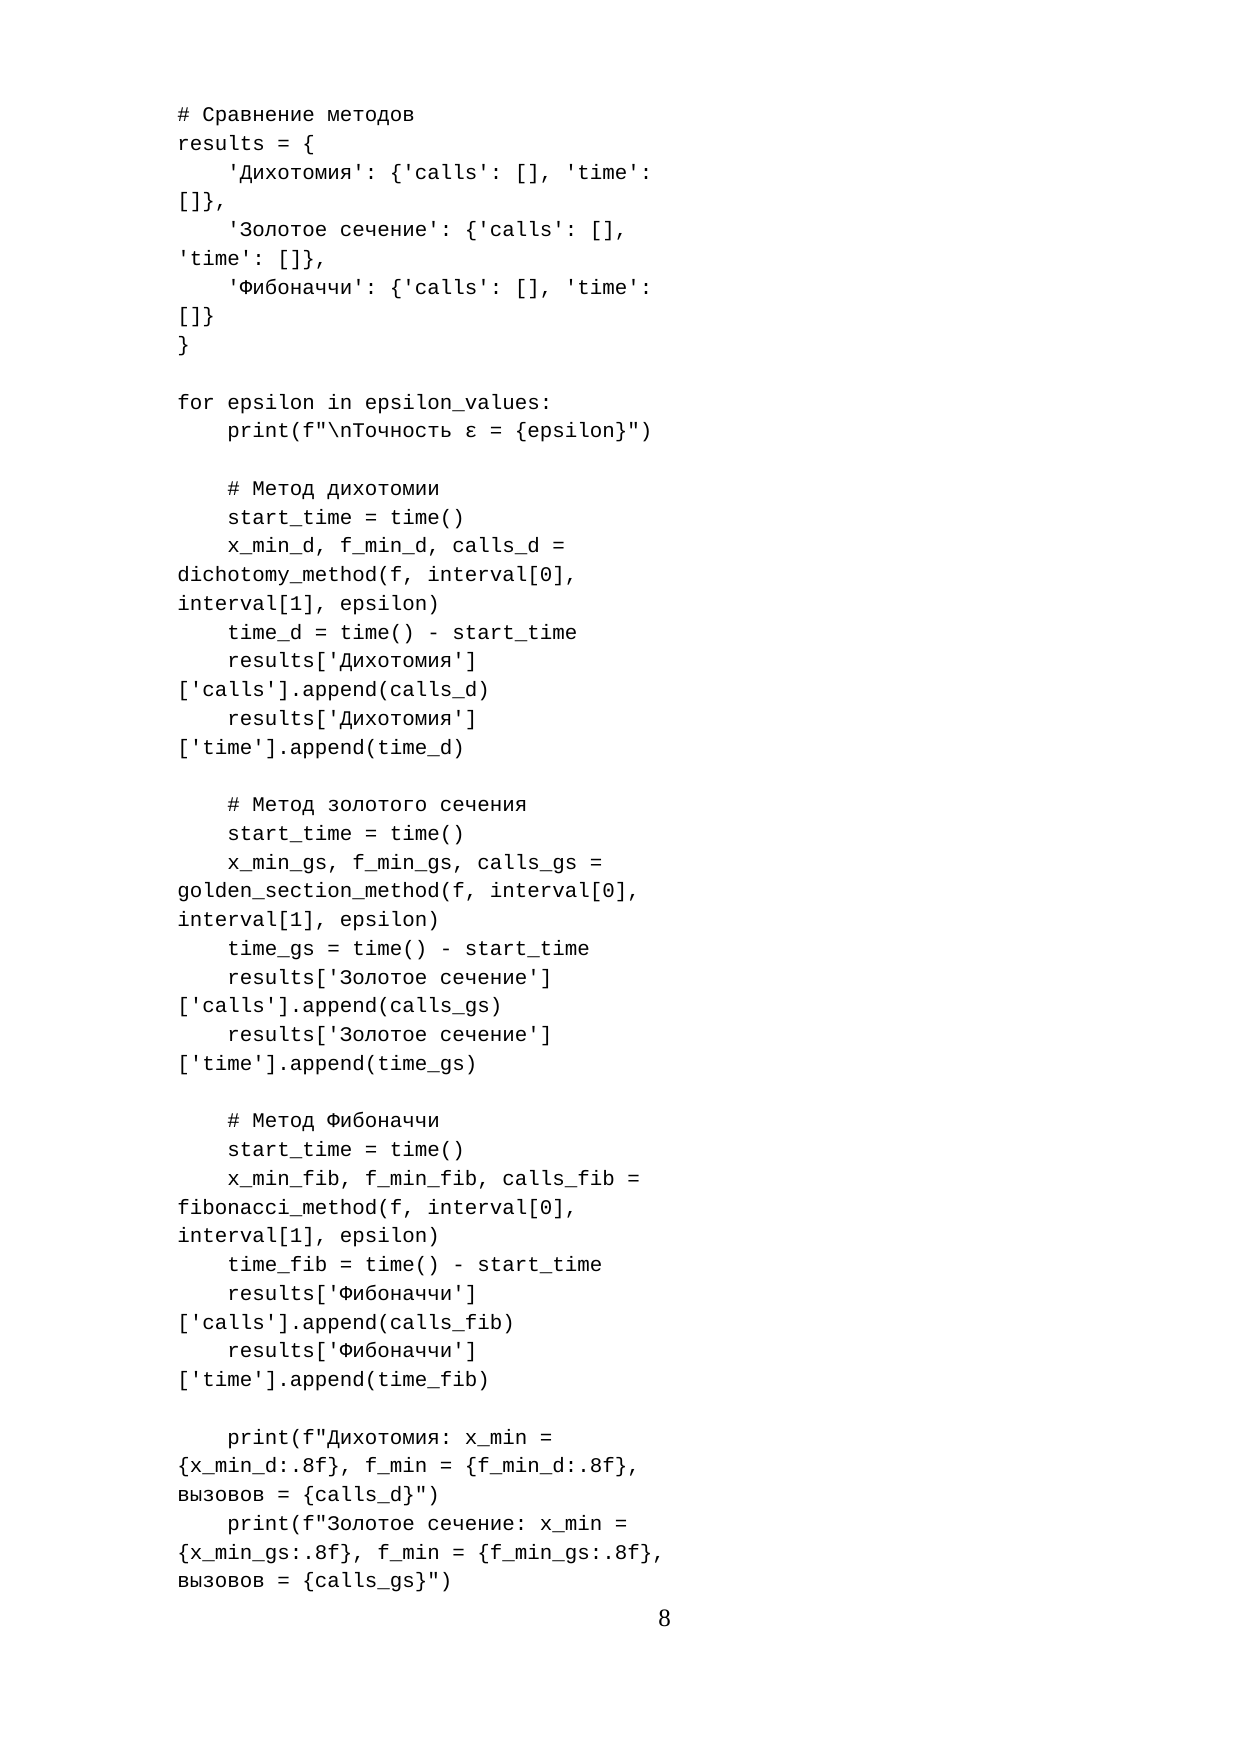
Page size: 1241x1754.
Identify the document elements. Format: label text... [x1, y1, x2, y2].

text # Сравнение методов results = { 'Дихотомия': {'calls': [], 'time': []}, 'Золотое сечение': {'calls': [], 'time': []}, 'Фибоначчи': {'calls': [], 'time': []} } for epsilon in epsilon_values: print(f"\nТочность ε = {epsilon}") # Метод дихотомии start_time = time() x_min_d, f_min_d, calls_d = dichotomy_method(f, interval[0], interval[1], epsilon) time_d = time() - start_time results['Дихотомия']['calls'].append(calls_d) results['Дихотомия']['time'].append(time_d) # Метод золотого сечения start_time = time() x_min_gs, f_min_gs, calls_gs = golden_section_method(f, interval[0], interval[1], epsilon) time_gs = time() - start_time results['Золотое сечение']['calls'].append(calls_gs) results['Золотое сечение']['time'].append(time_gs) # Метод Фибоначчи start_time = time() x_min_fib, f_min_fib, calls_fib = fibonacci_method(f, interval[0], interval[1], epsilon) time_fib = time() - start_time results['Фибоначчи']['calls'].append(calls_fib) results['Фибоначчи']['time'].append(time_fib) print(f"Дихотомия: x_min = {x_min_d:.8f}, f_min = {f_min_d:.8f}, вызовов = {calls_d}") print(f"Золотое сечение: x_min = {x_min_gs:.8f}, f_min = {f_min_gs:.8f}, вызовов = {calls_gs}") [177, 104, 693, 1594]
